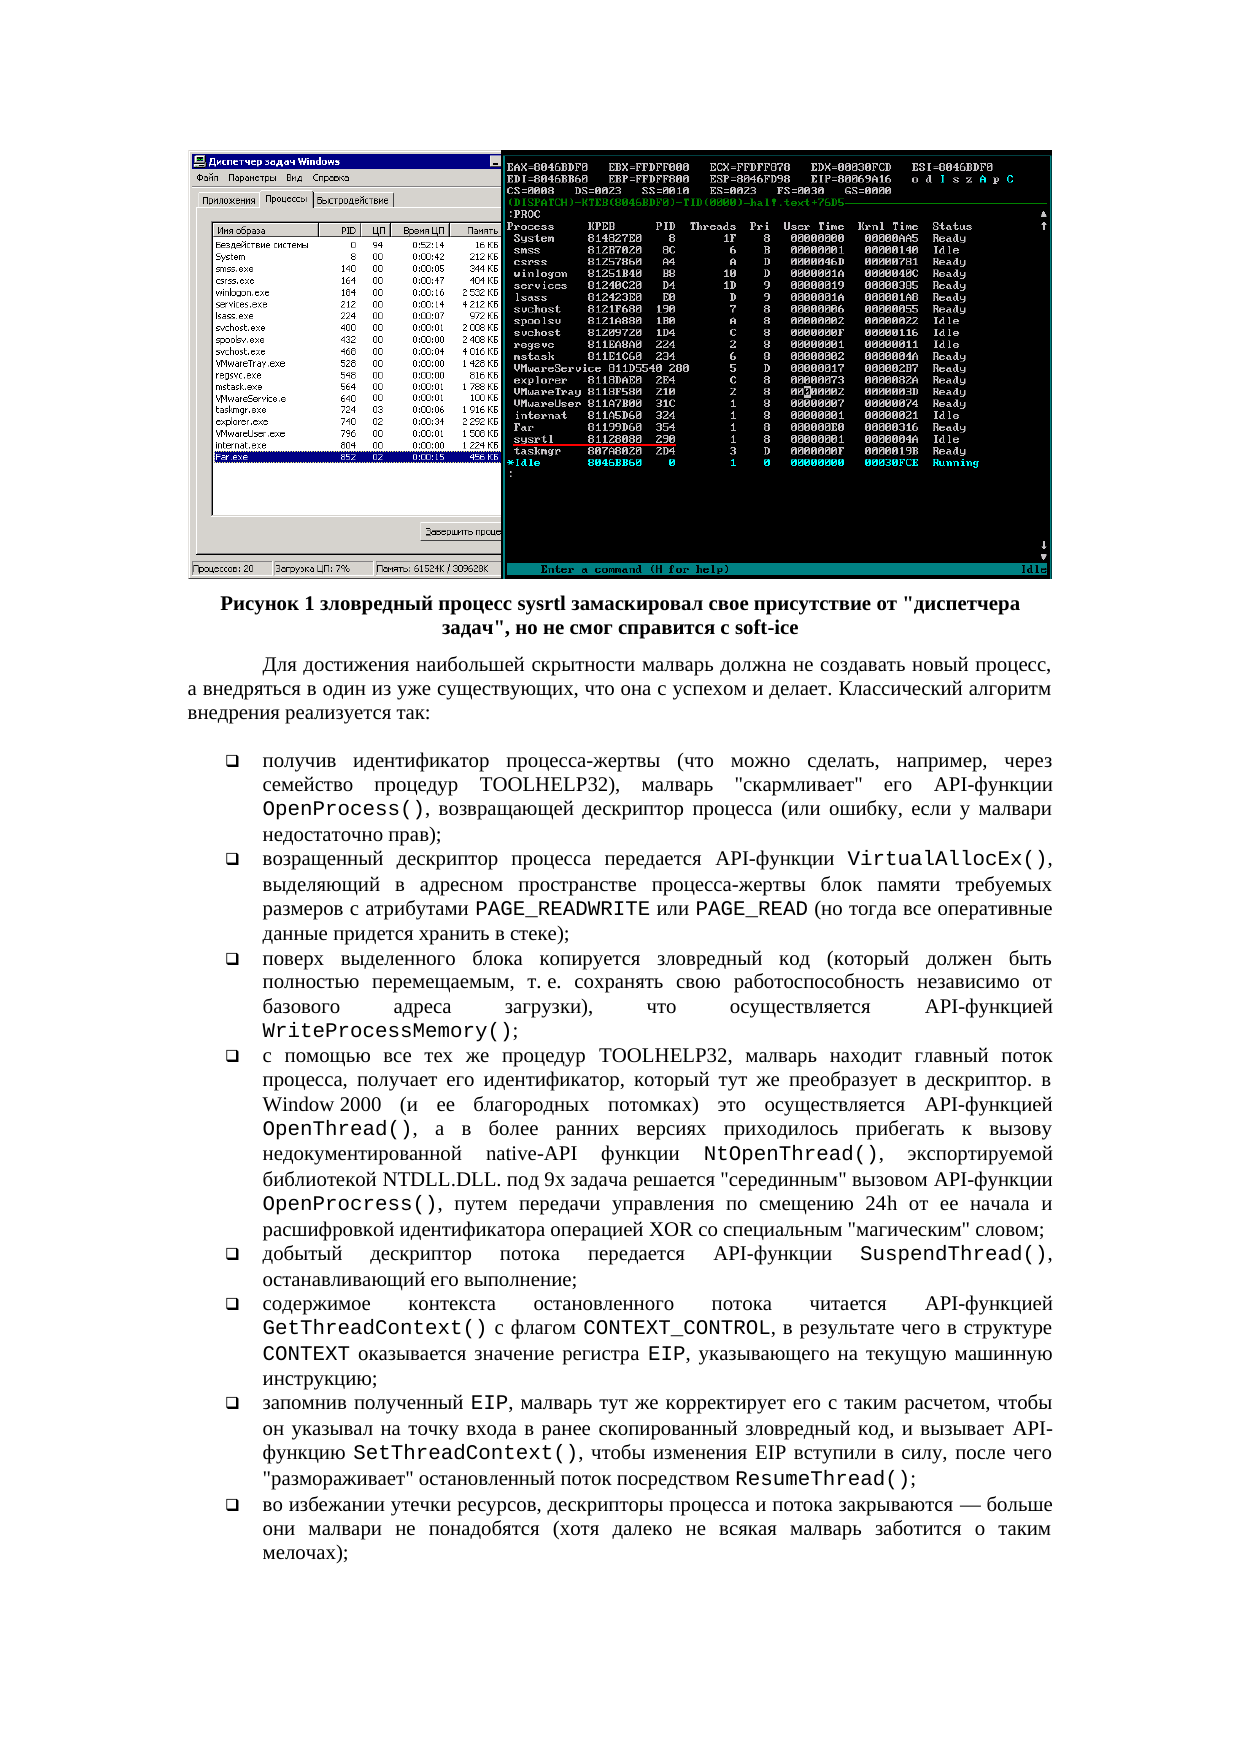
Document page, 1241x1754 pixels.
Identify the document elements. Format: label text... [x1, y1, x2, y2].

text Рисунок 1 зловредный процесс sysrtl замаскировал свое присутствие от "диспетчера задач", но не смог справится с soft-ice [187, 591, 1053, 639]
list добытый дескриптор потока передается API-функции SuspendThread(), останавливающий его выполнение; [225, 1241, 1053, 1291]
list запомнив полученный EIP, малварь тут же корректирует его с таким расчетом, чтобы он указывал на точку входа в ранее скопированный зловредный код, и вызывает API-функцию SetThreadContext(), чтобы изменения EIP вступили в силу, после чего "размораживает" остановленный поток посредством ResumeThread(); [225, 1390, 1053, 1491]
list с помощью все тех же процедур TOOLHELP32, малварь находит главный поток процесса, получает его идентификатор, который тут же преобразует в дескриптор. в Window 2000 (и ее благородных потомках) это осуществляется API-функцией OpenThread(), а в более ранних версиях приходилось прибегать к вызову недокументированной native-API функции NtOpenThread(), экспортируемой библиотекой NTDLL.DLL. под 9x задача решается "серединным" вызовом API-функции OpenProcress(), путем передачи управления по смещению 24h от ее начала и расшифровкой идентификатора операцией XOR со специальным "магическим" словом; [225, 1043, 1053, 1241]
list во избежании утечки ресурсов, дескрипторы процесса и потока закрываются — больше они малвари не понадобятся (хотя далеко не всякая малварь заботится о таким мелочах); [225, 1491, 1053, 1564]
picture [188, 150, 1052, 579]
text Для достижения наибольшей скрытности малварь должна не создавать новый процесс, а внедряться в один из уже существующих, что она с успехом и делает. Классический алгоритм внедрения реализуется так: [187, 652, 1053, 724]
list возращенный дескриптор процесса передается API-функции VirtualAllocEx(), выделяющий в адресном пространстве процесса-жертвы блок памяти требуемых размеров с атрибутами PAGE_READWRITE или PAGE_READ (но тогда все оперативные данные придется хранить в стеке); [225, 846, 1053, 945]
list получив идентификатор процесса-жертвы (что можно сделать, например, через семейство процедур TOOLHELP32), малварь "скармливает" его API-функции OpenProcess(), возвращающей дескриптор процесса (или ошибку, если у малвари недостаточно прав); [225, 748, 1053, 846]
list содержимое контекста остановленного потока читается API-функцией GetThreadContext() с флагом CONTEXT_CONTROL, в результате чего в структуре CONTEXT оказывается значение регистра EIP, указывающего на текущую машинную инструкцию; [225, 1291, 1053, 1390]
list поверх выделенного блока копируется зловредный код (который должен быть полностью перемещаемым, т. е. сохранять свою работоспособность независимо от базового адреса загрузки), что осуществляется API-функцией WriteProcessMemory(); [225, 945, 1053, 1043]
